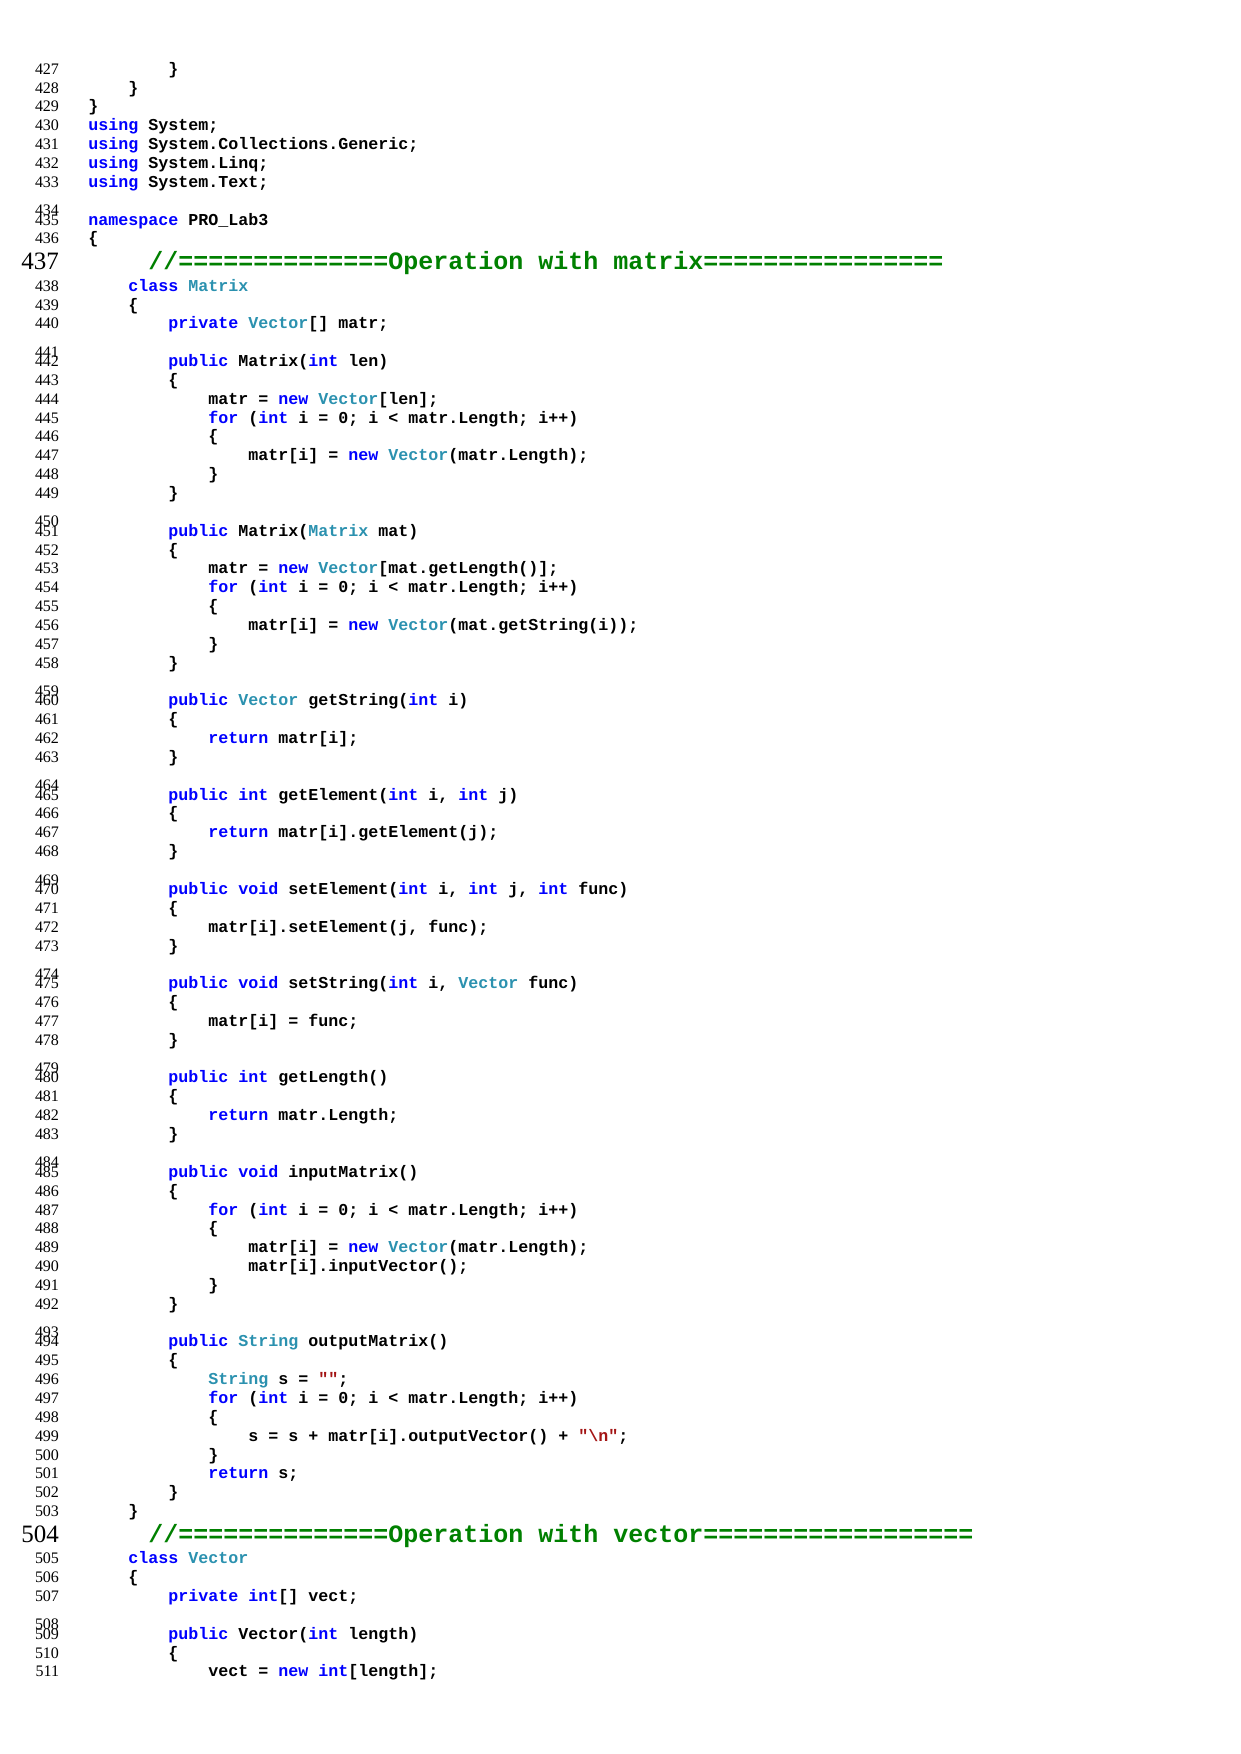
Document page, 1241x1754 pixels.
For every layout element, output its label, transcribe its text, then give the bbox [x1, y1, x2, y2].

text matr[i] = new Vector(matr.Length); [88, 1239, 1165, 1258]
text } [88, 1446, 1165, 1465]
text for (int i = 0; i < matr.Length; i++) [88, 1389, 1165, 1408]
text vect = new int[length]; [88, 1663, 1165, 1682]
text public Vector getString(int i) [88, 692, 1165, 711]
text matr = new Vector[len]; [88, 390, 1165, 409]
text using System.Collections.Generic; [88, 136, 1165, 154]
text return matr[i].getElement(j); [88, 824, 1165, 843]
text for (int i = 0; i < matr.Length; i++) [88, 409, 1165, 428]
text for (int i = 0; i < matr.Length; i++) [88, 1201, 1165, 1220]
text private int[] vect; [88, 1588, 1165, 1606]
text { [88, 1569, 1165, 1588]
text public String outputMatrix() [88, 1333, 1165, 1352]
text } [88, 79, 1165, 98]
text { [88, 711, 1165, 730]
text { [88, 1220, 1165, 1239]
text public Matrix(Matrix mat) [88, 522, 1165, 541]
text String s = ""; [88, 1371, 1165, 1389]
text } [88, 60, 1165, 79]
text } [88, 466, 1165, 484]
text matr[i].inputVector(); [88, 1258, 1165, 1276]
text } [88, 748, 1165, 767]
text public Vector(int length) [88, 1625, 1165, 1644]
text for (int i = 0; i < matr.Length; i++) [88, 579, 1165, 598]
text using System; [88, 117, 1165, 136]
text { [88, 899, 1165, 918]
text public void setElement(int i, int j, int func) [88, 881, 1165, 899]
text { [88, 805, 1165, 824]
text { [88, 1088, 1165, 1107]
text public Matrix(int len) [88, 353, 1165, 371]
text } [88, 1031, 1165, 1050]
text s = s + matr[i].outputVector() + "\n"; [88, 1427, 1165, 1446]
text { [88, 1352, 1165, 1371]
text { [88, 230, 1165, 249]
text { [88, 428, 1165, 447]
text } [88, 635, 1165, 654]
text } [88, 843, 1165, 862]
text return matr[i]; [88, 730, 1165, 748]
text { [88, 994, 1165, 1012]
text matr[i].setElement(j, func); [88, 918, 1165, 937]
text } [88, 1484, 1165, 1503]
text matr[i] = new Vector(mat.getString(i)); [88, 617, 1165, 635]
text using System.Text; [88, 173, 1165, 192]
text { [88, 371, 1165, 390]
text private Vector[] matr; [88, 315, 1165, 334]
text public void setString(int i, Vector func) [88, 975, 1165, 994]
text //==============Operation with matrix================ [88, 249, 1165, 277]
text matr[i] = new Vector(matr.Length); [88, 447, 1165, 466]
text class Vector [88, 1550, 1165, 1569]
text public int getElement(int i, int j) [88, 786, 1165, 805]
text { [88, 1182, 1165, 1201]
text class Matrix [88, 277, 1165, 296]
text { [88, 296, 1165, 315]
text { [88, 598, 1165, 617]
text public void inputMatrix() [88, 1163, 1165, 1182]
text matr[i] = func; [88, 1012, 1165, 1031]
text } [88, 654, 1165, 673]
text namespace PRO_Lab3 [88, 211, 1165, 230]
text using System.Linq; [88, 154, 1165, 173]
text } [88, 937, 1165, 956]
text } [88, 484, 1165, 503]
text } [88, 1126, 1165, 1144]
text } [88, 1295, 1165, 1314]
text public int getLength() [88, 1069, 1165, 1088]
text { [88, 541, 1165, 560]
text } [88, 98, 1165, 117]
text return s; [88, 1465, 1165, 1484]
text { [88, 1408, 1165, 1427]
text { [88, 1644, 1165, 1663]
text } [88, 1503, 1165, 1522]
text } [88, 1276, 1165, 1295]
text matr = new Vector[mat.getLength()]; [88, 560, 1165, 579]
text //==============Operation with vector================== [88, 1522, 1165, 1550]
text return matr.Length; [88, 1107, 1165, 1126]
